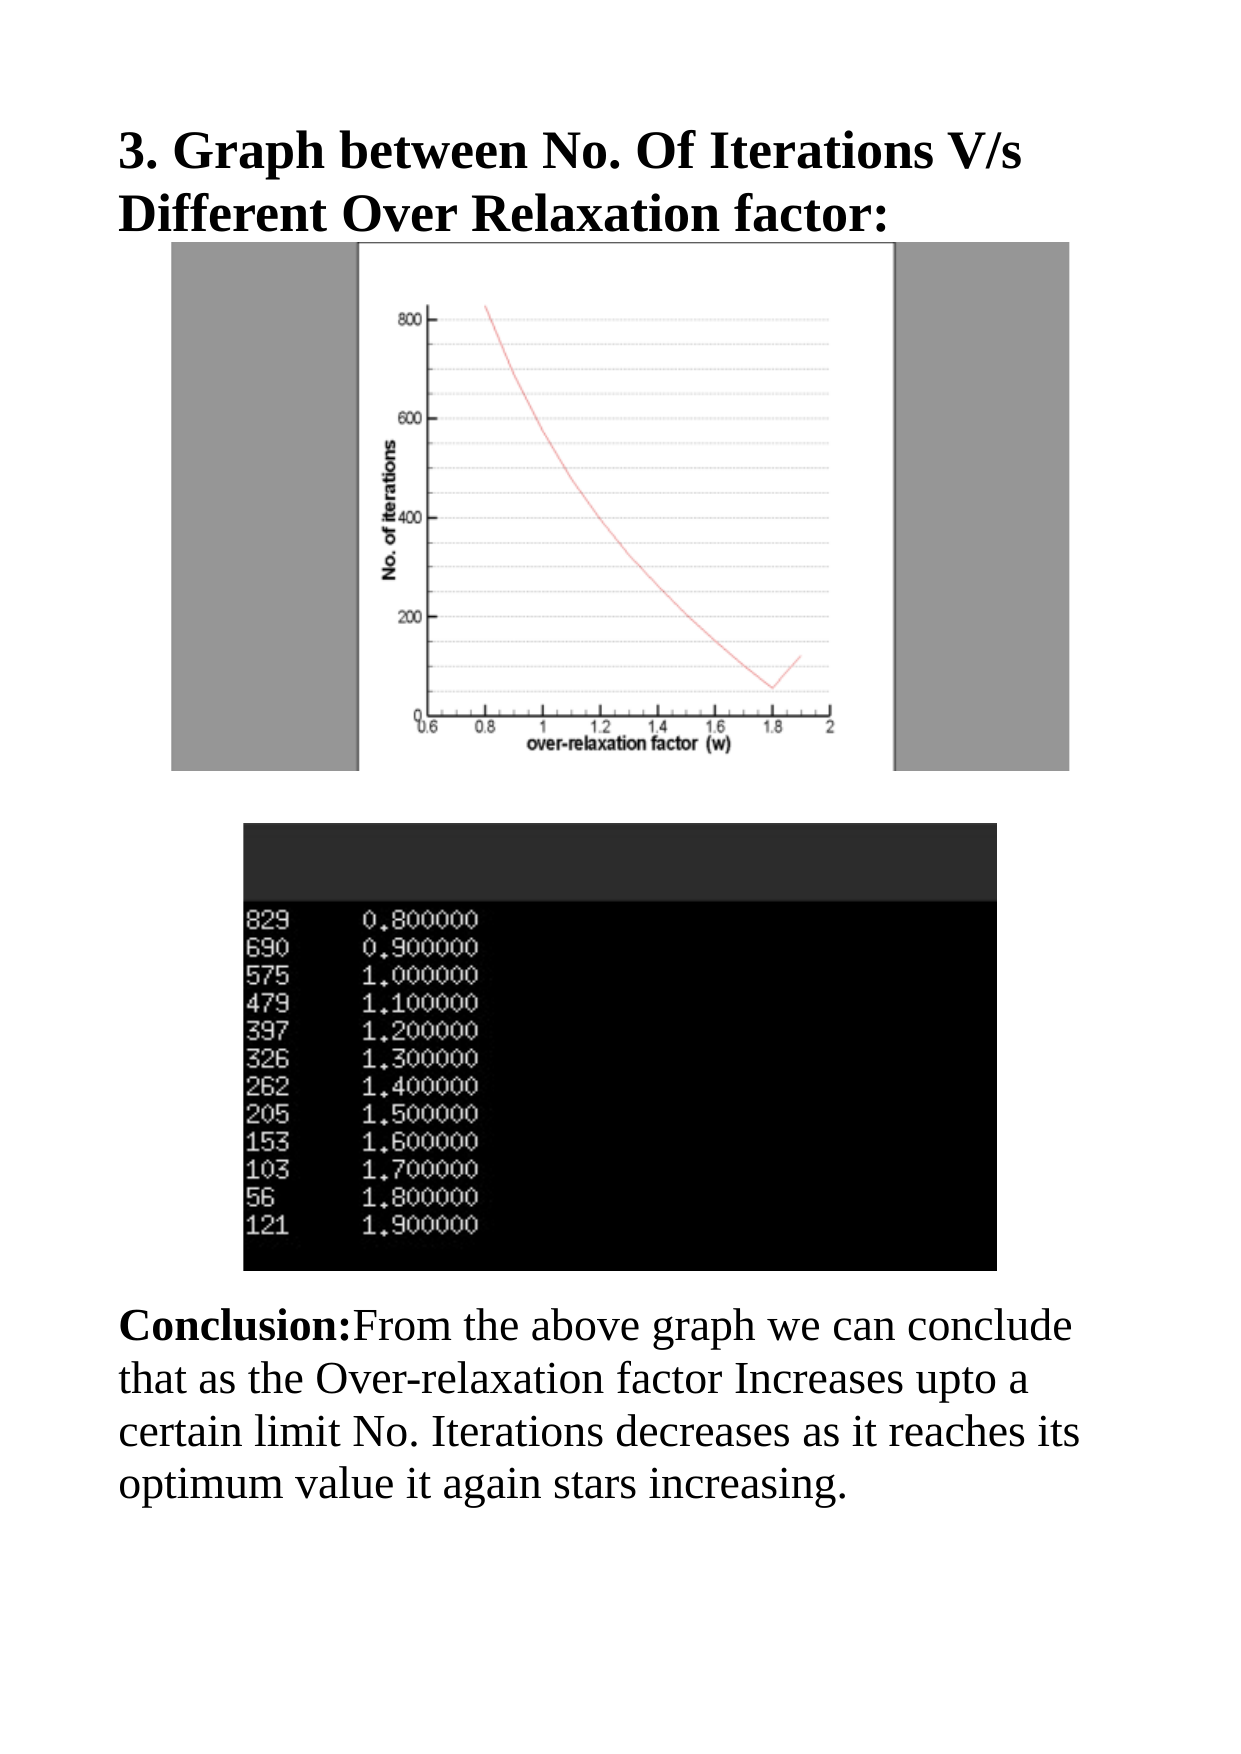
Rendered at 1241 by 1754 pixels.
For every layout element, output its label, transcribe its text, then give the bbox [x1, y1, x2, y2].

text 3. Graph between No. Of Iterations V/s Different Over Relaxation factor: [118, 118, 1122, 243]
picture [171, 242, 1070, 771]
text Conclusion:From the above graph we can conclude that as the Over-relaxation factor Increases upto a certain limit No. Iterations decreases as it reaches its optimum value it again stars increasing. [118, 1298, 1122, 1509]
picture [243, 823, 997, 1271]
